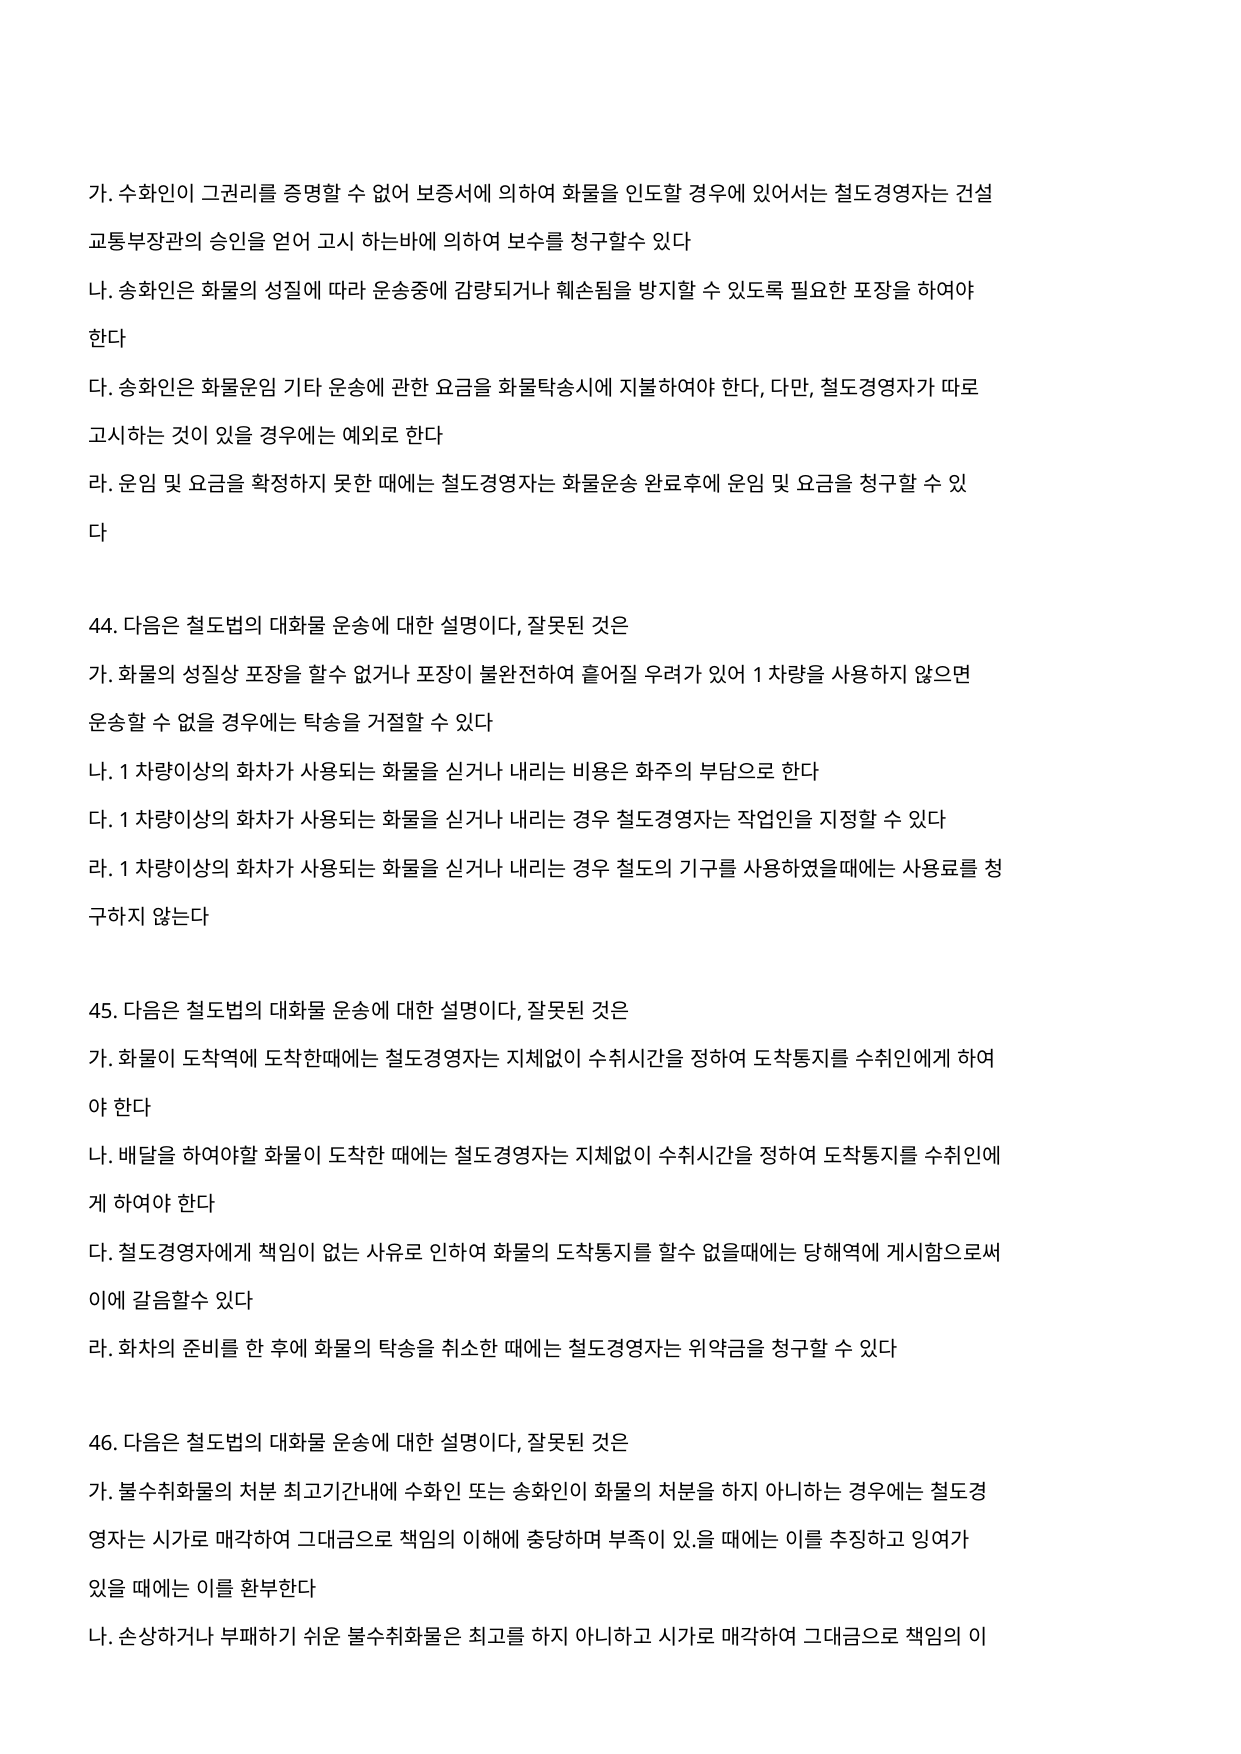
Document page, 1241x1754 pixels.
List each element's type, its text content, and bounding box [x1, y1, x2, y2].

text 고시하는 것이 있을 경우에는 예외로 한다 [88, 419, 1152, 449]
text 있을 때에는 이를 환부한다 [88, 1572, 1152, 1602]
text 라. 1차량이상의 화차가 사용되는 화물을 싣거나 내리는 경우 철도의 기구를 사용하였을때에는 사용료를 청 [88, 852, 1152, 882]
text 교통부장관의 승인을 얻어 고시 하는바에 의하여 보수를 청구할수 있다 [88, 226, 1152, 256]
text 라. 화차의 준비를 한 후에 화물의 탁송을 취소한 때에는 철도경영자는 위약금을 청구할 수 있다 [88, 1333, 1152, 1363]
text 가. 불수취화물의 처분 최고기간내에 수화인 또는 송화인이 화물의 처분을 하지 아니하는 경우에는 철도경 [88, 1475, 1152, 1505]
text 구하지 않는다 [88, 900, 1152, 930]
text 다. 송화인은 화물운임 기타 운송에 관한 요금을 화물탁송시에 지불하여야 한다, 다만, 철도경영자가 따로 [88, 371, 1152, 401]
text 운송할 수 없을 경우에는 탁송을 거절할 수 있다 [88, 707, 1152, 737]
text 44. 다음은 철도법의 대화물 운송에 대한 설명이다, 잘못된 것은 [88, 610, 1152, 640]
text 나. 배달을 하여야할 화물이 도착한 때에는 철도경영자는 지체없이 수취시간을 정하여 도착통지를 수취인에 [88, 1139, 1152, 1169]
text 가. 수화인이 그권리를 증명할 수 없어 보증서에 의하여 화물을 인도할 경우에 있어서는 철도경영자는 건설 [88, 177, 1152, 207]
text 46. 다음은 철도법의 대화물 운송에 대한 설명이다, 잘못된 것은 [88, 1427, 1152, 1457]
text 라. 운임 및 요금을 확정하지 못한 때에는 철도경영자는 화물운송 완료후에 운임 및 요금을 청구할 수 있 [88, 467, 1152, 498]
text 영자는 시가로 매각하여 그대금으로 책임의 이해에 충당하며 부족이 있.을 때에는 이를 추징하고 잉여가 [88, 1523, 1152, 1554]
text 다. 1차량이상의 화차가 사용되는 화물을 싣거나 내리는 경우 철도경영자는 작업인을 지정할 수 있다 [88, 803, 1152, 834]
text 한다 [88, 322, 1152, 353]
text 가. 화물이 도착역에 도착한때에는 철도경영자는 지체없이 수취시간을 정하여 도착통지를 수취인에게 하여 [88, 1042, 1152, 1073]
text 이에 갈음할수 있다 [88, 1284, 1152, 1314]
text 나. 손상하거나 부패하기 쉬운 불수취화물은 최고를 하지 아니하고 시가로 매각하여 그대금으로 책임의 이 [88, 1620, 1152, 1651]
text 다 [88, 516, 1152, 546]
text 나. 1차량이상의 화차가 사용되는 화물을 싣거나 내리는 비용은 화주의 부담으로 한다 [88, 755, 1152, 785]
text 45. 다음은 철도법의 대화물 운송에 대한 설명이다, 잘못된 것은 [88, 994, 1152, 1024]
text 게 하여야 한다 [88, 1188, 1152, 1218]
text 가. 화물의 성질상 포장을 할수 없거나 포장이 불완전하여 흩어질 우려가 있어 1차량을 사용하지 않으면 [88, 658, 1152, 688]
text 나. 송화인은 화물의 성질에 따라 운송중에 감량되거나 훼손됨을 방지할 수 있도록 필요한 포장을 하여야 [88, 274, 1152, 304]
text 야 한다 [88, 1091, 1152, 1121]
text 다. 철도경영자에게 책임이 없는 사유로 인하여 화물의 도착통지를 할수 없을때에는 당해역에 게시함으로써 [88, 1236, 1152, 1266]
